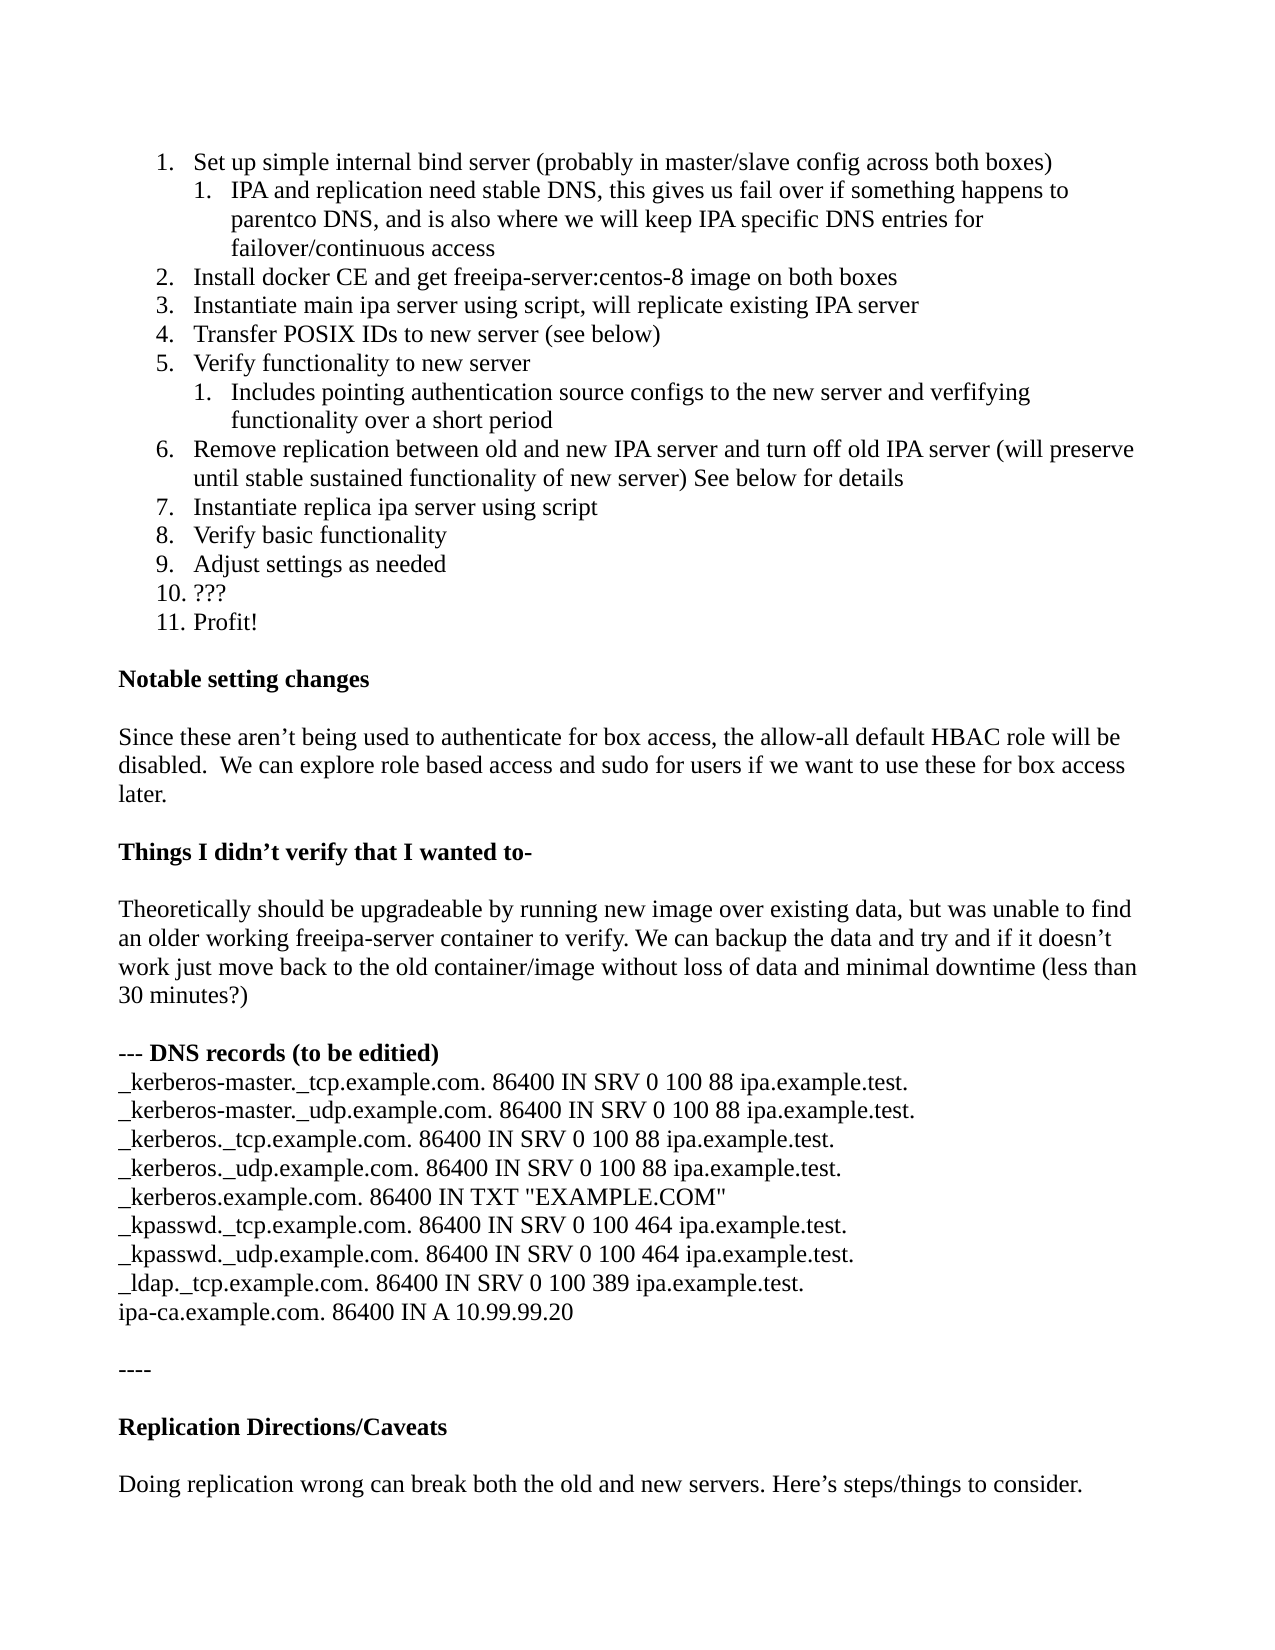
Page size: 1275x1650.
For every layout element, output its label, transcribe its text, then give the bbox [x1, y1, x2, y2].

list Install docker CE and get freeipa-server:centos-8 image on both boxes [156, 262, 1157, 291]
text _kerberos-master._tcp.example.com. 86400 IN SRV 0 100 88 ipa.example.test. [118, 1067, 1157, 1096]
text Since these aren’t being used to authenticate for box access, the allow-all default HBAC role will be disabled. We can explore role based access and sudo for users if we want to use these for box access later. [118, 722, 1157, 808]
text _ldap._tcp.example.com. 86400 IN SRV 0 100 389 ipa.example.test. [118, 1268, 1157, 1297]
text ipa-ca.example.com. 86400 IN A 10.99.99.20 [118, 1297, 1157, 1326]
text Things I didn’t verify that I wanted to- [118, 837, 1157, 866]
list Includes pointing authentication source configs to the new server and verfifying functionality over a short period [193, 377, 1157, 434]
text _kpasswd._tcp.example.com. 86400 IN SRV 0 100 464 ipa.example.test. [118, 1211, 1157, 1239]
list Set up simple internal bind server (probably in master/slave config across both boxes) [156, 147, 1157, 176]
list Verify functionality to new server [156, 348, 1157, 377]
text _kerberos._tcp.example.com. 86400 IN SRV 0 100 88 ipa.example.test. [118, 1124, 1157, 1153]
list Profit! [156, 607, 1157, 636]
text Replication Directions/Caveats [118, 1412, 1157, 1441]
text ---- [118, 1354, 1157, 1383]
text _kerberos.example.com. 86400 IN TXT "EXAMPLE.COM" [118, 1182, 1157, 1211]
text --- DNS records (to be editied) [118, 1038, 1157, 1067]
list Remove replication between old and new IPA server and turn off old IPA server (will preserve until stable sustained functionality of new server) See below for details [156, 434, 1157, 492]
list Instantiate main ipa server using script, will replicate existing IPA server [156, 291, 1157, 319]
text _kerberos-master._udp.example.com. 86400 IN SRV 0 100 88 ipa.example.test. [118, 1096, 1157, 1124]
text Notable setting changes [118, 664, 1157, 693]
list Instantiate replica ipa server using script [156, 492, 1157, 521]
list Adjust settings as needed [156, 549, 1157, 578]
text Theoretically should be upgradeable by running new image over existing data, but was unable to find an older working freeipa-server container to verify. We can backup the data and try and if it doesn’t work just move back to the old container/image without loss of data and minimal downtime (less than 30 minutes?) [118, 894, 1157, 1009]
text Doing replication wrong can break both the old and new servers. Here’s steps/things to consider. [118, 1469, 1157, 1498]
text _kerberos._udp.example.com. 86400 IN SRV 0 100 88 ipa.example.test. [118, 1153, 1157, 1182]
list ??? [156, 578, 1157, 607]
list IPA and replication need stable DNS, this gives us fail over if something happens to parentco DNS, and is also where we will keep IPA specific DNS entries for failover/continuous access [193, 176, 1157, 262]
text _kpasswd._udp.example.com. 86400 IN SRV 0 100 464 ipa.example.test. [118, 1239, 1157, 1268]
list Transfer POSIX IDs to new server (see below) [156, 319, 1157, 348]
list Verify basic functionality [156, 521, 1157, 549]
